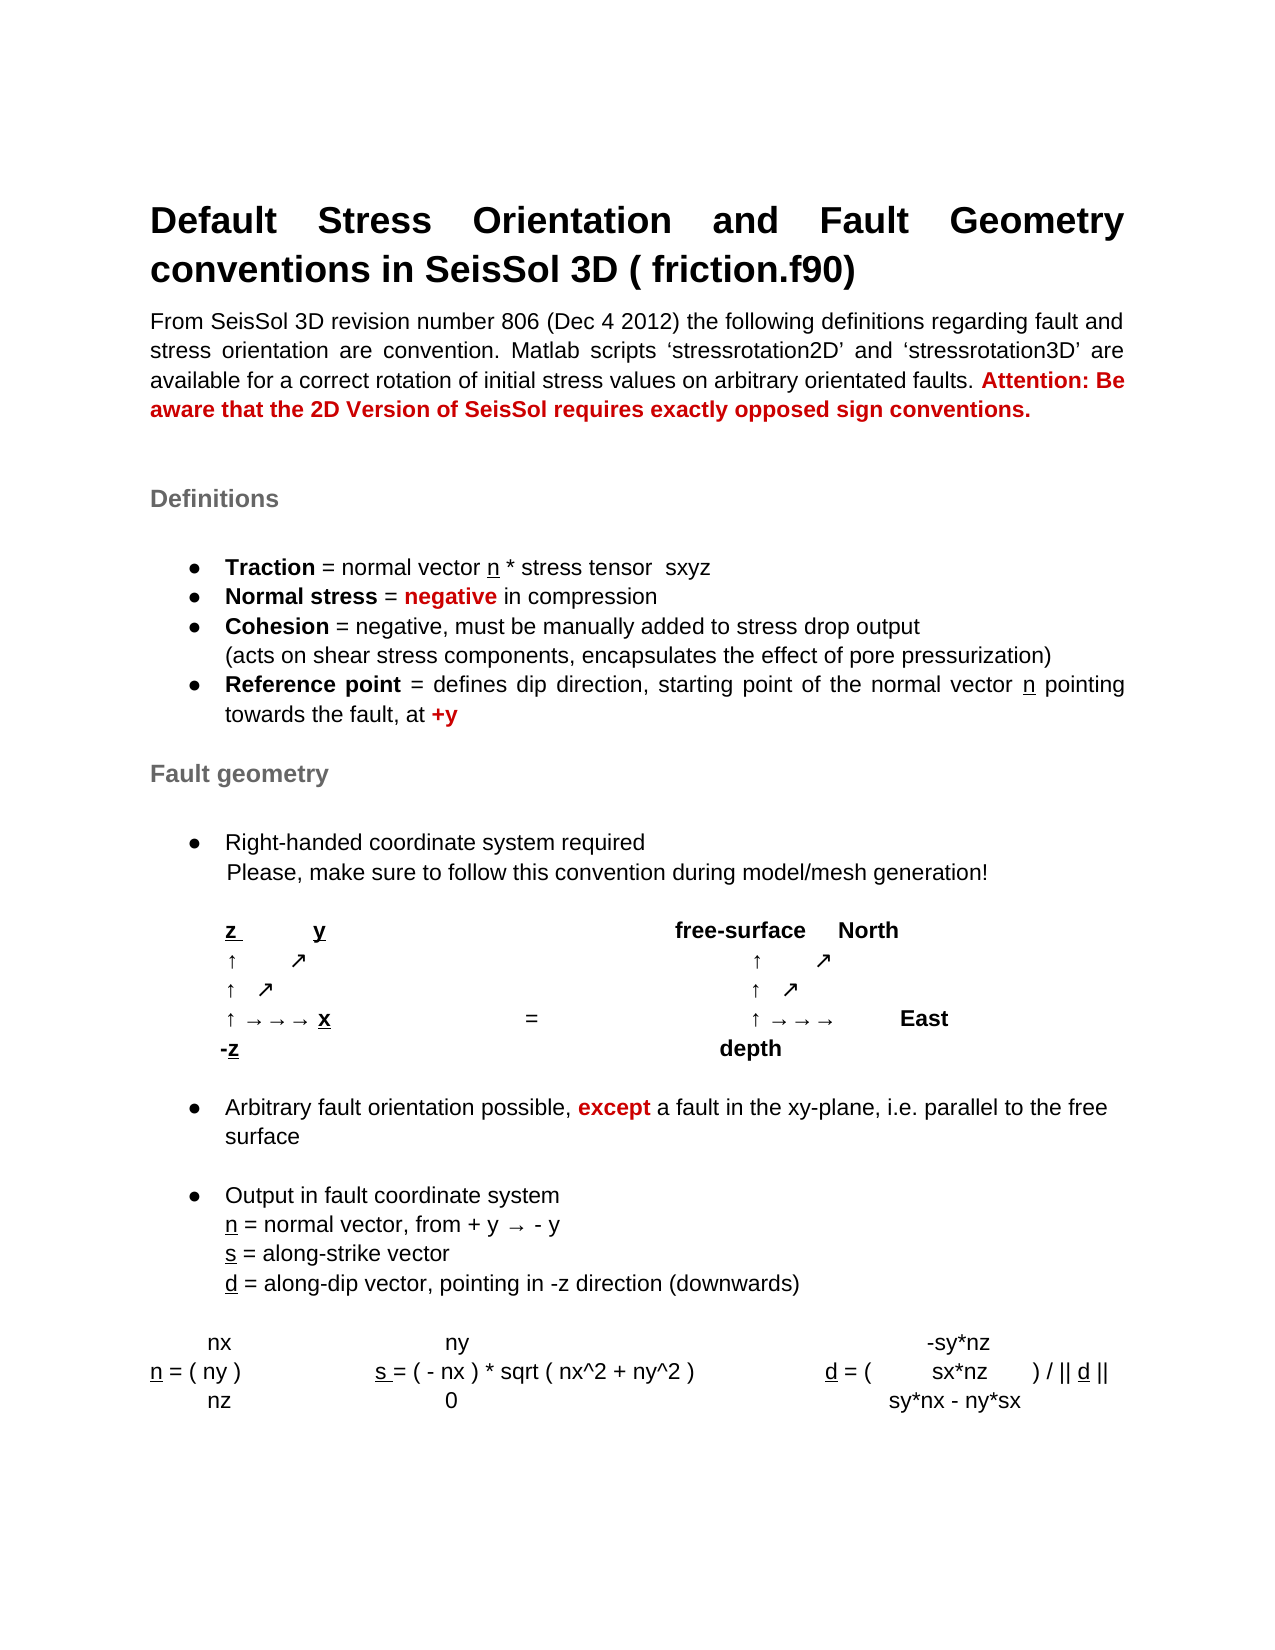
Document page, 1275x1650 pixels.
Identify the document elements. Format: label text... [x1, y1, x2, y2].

text z y free-surface North [150, 918, 1125, 943]
text s = along-strike vector [150, 1241, 1125, 1267]
text n = ( ny ) s = ( - nx ) * sqrt ( nx^2 + ny^2 ) d = ( sx*nz ) / || d || [150, 1358, 1125, 1384]
list Output in fault coordinate system [187, 1182, 1125, 1208]
list Reference point = defines dip direction, starting point of the normal vector n pointing towards the fault, at +y [187, 672, 1125, 727]
text ↑ →→→ x = ↑ →→→ East [150, 1006, 1125, 1032]
list Cohesion = negative, must be manually added to stress drop output [187, 613, 1125, 639]
text ↑ ↗ ↑ ↗ [150, 947, 1125, 973]
text From SeisSol 3D revision number 806 (Dec 4 2012) the following definitions regarding fault and stress orientation are convention. Matlab scripts ‘stressrotation2D’ and ‘stressrotation3D’ are available for a correct rotation of initial stress values on arbitrary orientated faults. Attention: Be aware that the 2D Version of SeisSol requires exactly opposed sign conventions. [150, 309, 1125, 422]
subtitle Fault geometry [150, 760, 1125, 788]
text (acts on shear stress components, encapsulates the effect of pore pressurization) [225, 643, 1125, 668]
text ↑ ↗ ↑ ↗ [150, 977, 1125, 1002]
text d = along-dip vector, pointing in -z direction (downwards) [150, 1270, 1125, 1296]
list Traction = normal vector n * stress tensor sxyz [187, 554, 1125, 580]
text -z depth [150, 1035, 1125, 1061]
list Normal stress = negative in compression [187, 584, 1125, 609]
text nx ny -sy*nz [150, 1329, 1125, 1355]
text nz 0 sy*nx - ny*sx [150, 1388, 1125, 1413]
subtitle Definitions [150, 485, 1125, 513]
text n = normal vector, from + y → - y [150, 1212, 1125, 1237]
list Arbitrary fault orientation possible, except a fault in the xy-plane, i.e. parallel to the free surface [187, 1094, 1125, 1149]
list Right-handed coordinate system required [187, 830, 1125, 855]
subtitle Default Stress Orientation and Fault Geometry conventions in SeisSol 3D ( friction.f90) [150, 200, 1125, 290]
text Please, make sure to follow this convention during model/mesh generation! [150, 859, 1125, 885]
